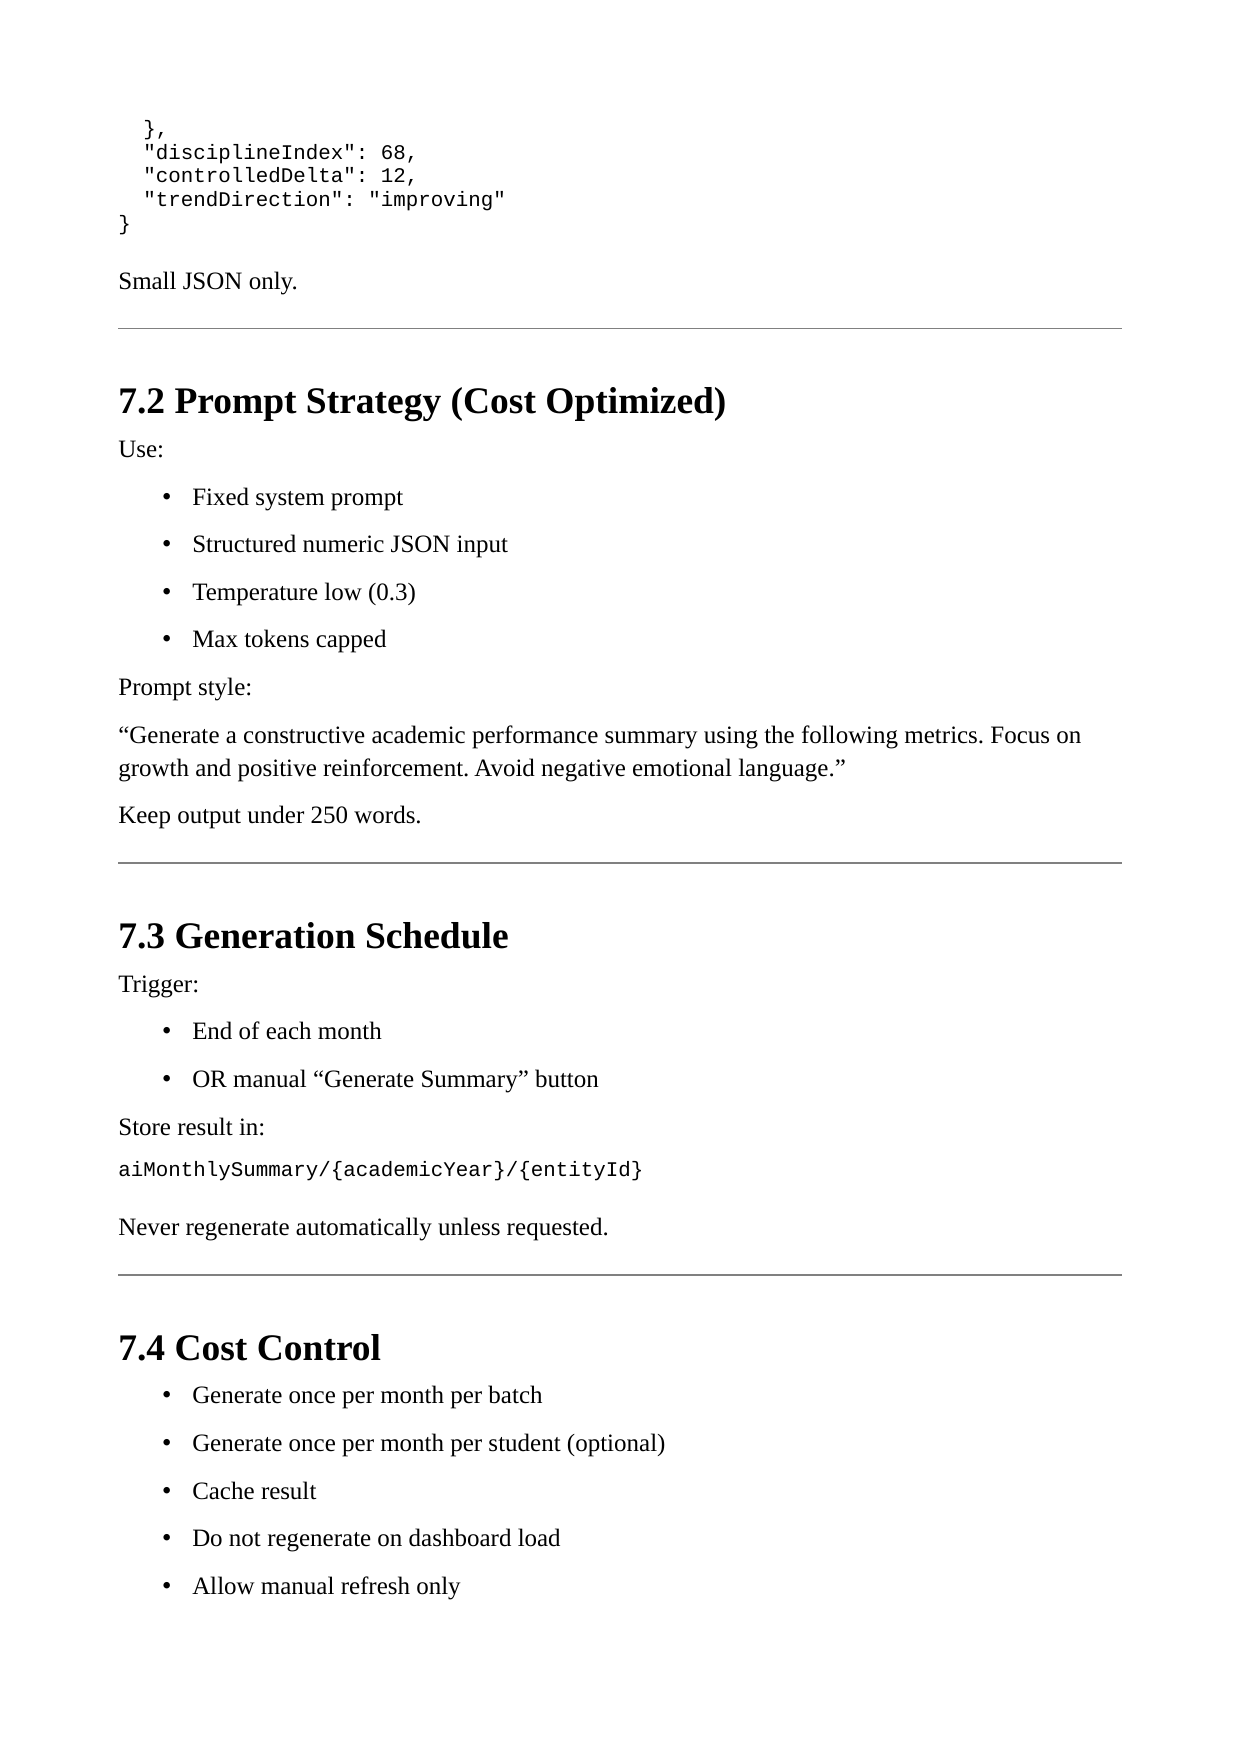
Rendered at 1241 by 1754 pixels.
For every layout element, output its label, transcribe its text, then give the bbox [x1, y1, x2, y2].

list Do not regenerate on dashboard load [162, 1523, 1122, 1552]
text } [118, 213, 1122, 236]
list Temperature low (0.3) [162, 577, 1122, 606]
text aiMonthlySummary/{academicYear}/{entityId} [118, 1159, 1122, 1183]
text Trigger: [118, 969, 1122, 997]
subtitle 7.4 Cost Control [118, 1325, 1122, 1368]
text "trendDirection": "improving" [118, 189, 1122, 213]
text "controlledDelta": 12, [118, 165, 1122, 189]
list Generate once per month per batch [162, 1381, 1122, 1409]
list Max tokens capped [162, 624, 1122, 653]
text Small JSON only. [118, 266, 1122, 294]
text Prompt style: [118, 672, 1122, 701]
list Fixed system prompt [162, 482, 1122, 511]
text Keep output under 250 words. [118, 800, 1122, 829]
list Structured numeric JSON input [162, 529, 1122, 558]
text Store result in: [118, 1112, 1122, 1140]
list End of each month [162, 1016, 1122, 1045]
list Allow manual refresh only [162, 1571, 1122, 1600]
text “Generate a constructive academic performance summary using the following metrics. Focus on growth and positive reinforcement. Avoid negative emotional language.” [118, 720, 1122, 782]
text Never regenerate automatically unless requested. [118, 1212, 1122, 1241]
list OR manual “Generate Summary” button [162, 1064, 1122, 1093]
text }, [118, 118, 1122, 142]
list Generate once per month per student (optional) [162, 1428, 1122, 1457]
subtitle 7.3 Generation Schedule [118, 913, 1122, 956]
subtitle 7.2 Prompt Strategy (Cost Optimized) [118, 378, 1122, 422]
text Use: [118, 434, 1122, 463]
text "disciplineIndex": 68, [118, 142, 1122, 165]
list Cache result [162, 1476, 1122, 1504]
